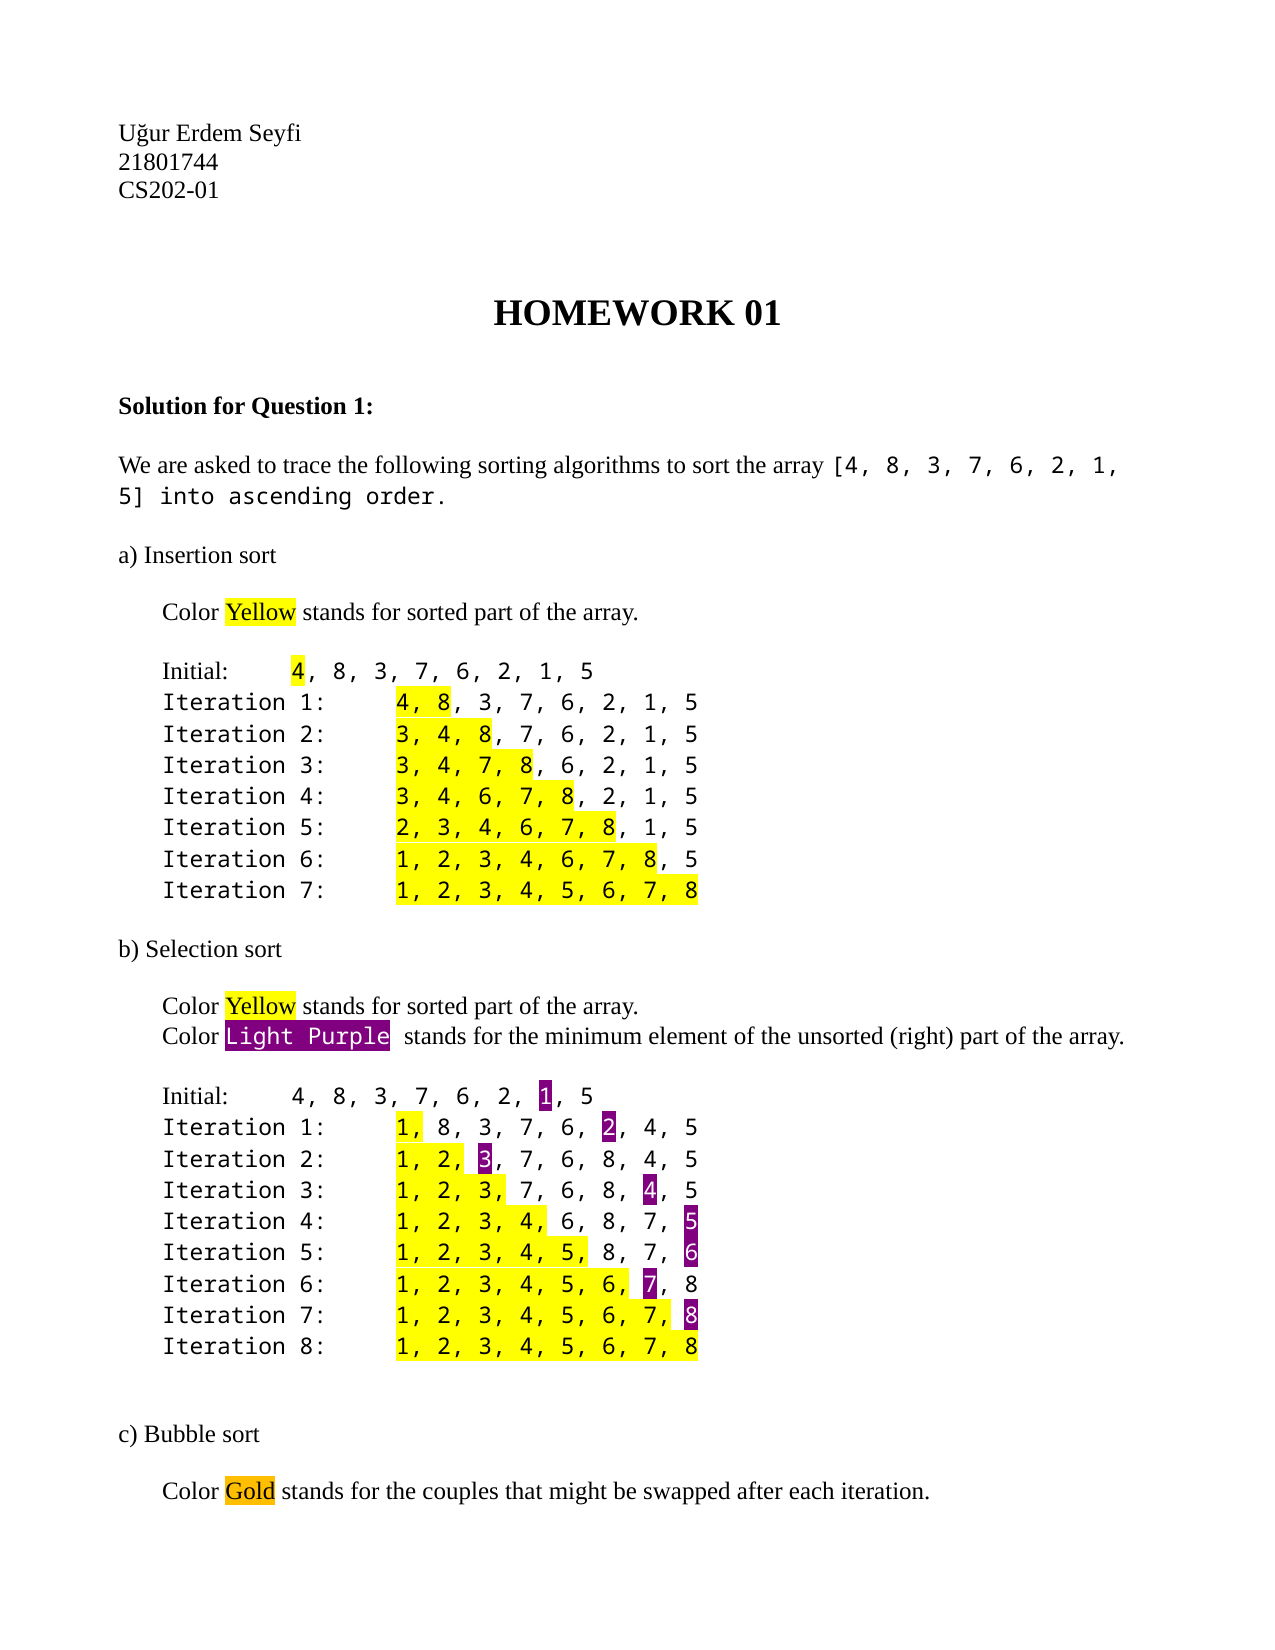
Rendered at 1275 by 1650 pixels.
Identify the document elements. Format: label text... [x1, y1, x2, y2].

text Iteration 1: 4, 8, 3, 7, 6, 2, 1, 5 [118, 686, 1157, 717]
text Iteration 4: 1, 2, 3, 4, 6, 8, 7, 5 [118, 1205, 1157, 1236]
text Iteration 5: 2, 3, 4, 6, 7, 8, 1, 5 [118, 811, 1157, 842]
text Iteration 6: 1, 2, 3, 4, 6, 7, 8, 5 [118, 842, 1157, 874]
text Iteration 7: 1, 2, 3, 4, 5, 6, 7, 8 [118, 874, 1157, 905]
text Iteration 1: 1, 8, 3, 7, 6, 2, 4, 5 [118, 1111, 1157, 1142]
text Iteration 3: 1, 2, 3, 7, 6, 8, 4, 5 [118, 1174, 1157, 1205]
text Color Yellow stands for sorted part of the array. [118, 597, 1157, 626]
text CS202-01 [118, 176, 1157, 204]
text Iteration 2: 3, 4, 8, 7, 6, 2, 1, 5 [118, 717, 1157, 749]
text Iteration 6: 1, 2, 3, 4, 5, 6, 7, 8 [118, 1267, 1157, 1299]
text Color Yellow stands for sorted part of the array. [118, 991, 1157, 1020]
text 21801744 [118, 147, 1157, 176]
text a) Insertion sort [118, 540, 1157, 569]
text Iteration 2: 1, 2, 3, 7, 6, 8, 4, 5 [118, 1142, 1157, 1174]
text Iteration 4: 3, 4, 6, 7, 8, 2, 1, 5 [118, 780, 1157, 811]
text Iteration 7: 1, 2, 3, 4, 5, 6, 7, 8 [118, 1299, 1157, 1330]
text Color Gold stands for the couples that might be swapped after each iteration. [118, 1476, 1157, 1505]
text Iteration 8: 1, 2, 3, 4, 5, 6, 7, 8 [118, 1330, 1157, 1361]
text b) Selection sort [118, 934, 1157, 962]
text Uğur Erdem Seyfi [118, 118, 1157, 147]
text We are asked to trace the following sorting algorithms to sort the array [4, 8, 3, 7, 6, 2, 1, 5] into ascending order. [118, 449, 1157, 511]
text Initial: 4, 8, 3, 7, 6, 2, 1, 5 [118, 655, 1157, 686]
text Initial: 4, 8, 3, 7, 6, 2, 1, 5 [118, 1080, 1157, 1111]
text Iteration 3: 3, 4, 7, 8, 6, 2, 1, 5 [118, 749, 1157, 780]
text Solution for Question 1: [118, 391, 1157, 420]
text Iteration 5: 1, 2, 3, 4, 5, 8, 7, 6 [118, 1236, 1157, 1267]
text Color Light Purple stands for the minimum element of the unsorted (right) part of the array. [118, 1020, 1157, 1051]
text c) Bubble sort [118, 1419, 1157, 1447]
text HOMEWORK 01 [118, 291, 1157, 334]
